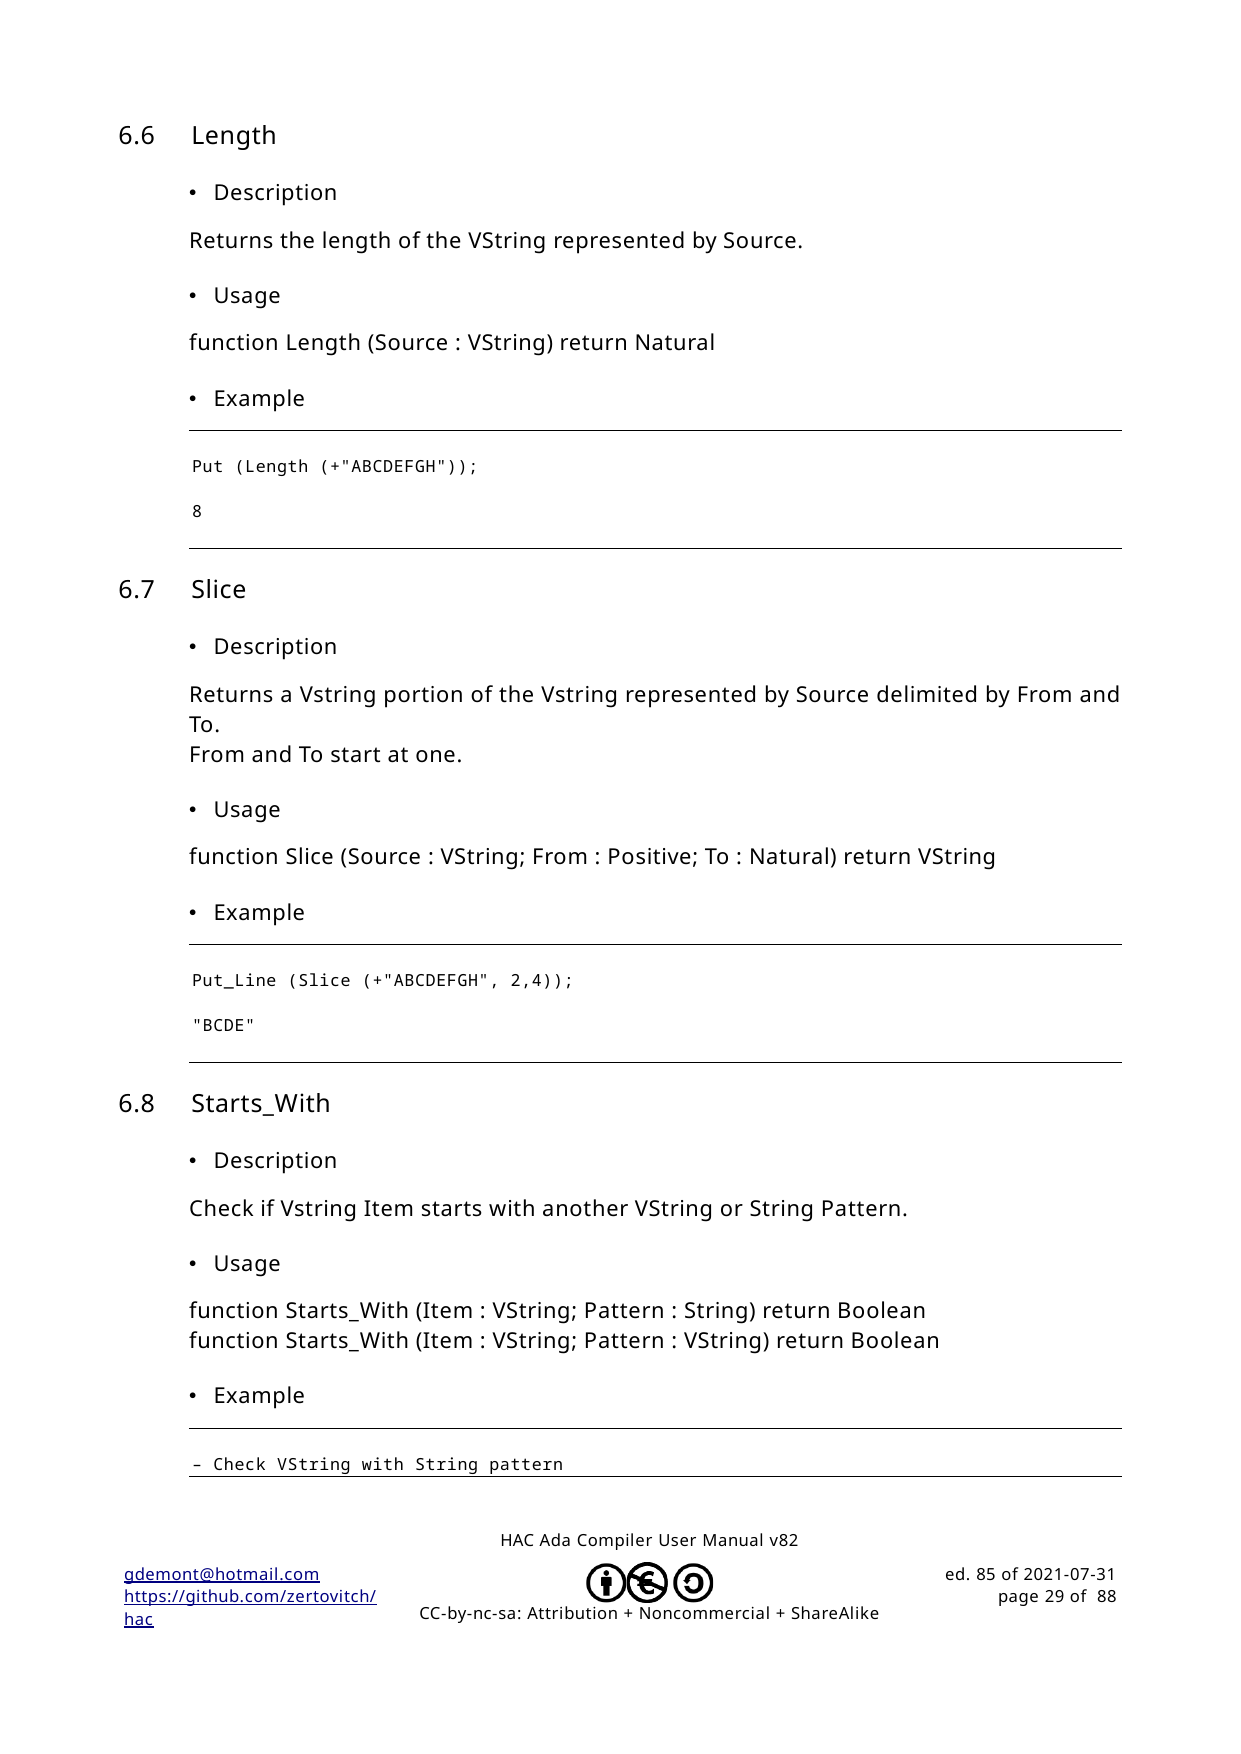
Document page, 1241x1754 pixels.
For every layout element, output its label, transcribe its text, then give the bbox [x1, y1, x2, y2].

text Returns the length of the VString represented by Source. [189, 225, 1122, 255]
subtitle Usage [189, 792, 1122, 823]
text function Starts_With (Item : VString; Pattern : String) return Boolean [189, 1295, 1122, 1325]
subtitle Example [189, 381, 1122, 412]
text function Slice (Source : VString; From : Positive; To : Natural) return VString [189, 841, 1122, 871]
subtitle Description [189, 630, 1122, 661]
list Put (Length (+"ABCDEFGH")); 8 [189, 431, 1122, 548]
picture [672, 1562, 714, 1603]
text function Length (Source : VString) return Natural [189, 327, 1122, 357]
subtitle Example [189, 895, 1122, 926]
picture [585, 1562, 668, 1603]
text Returns a Vstring portion of the Vstring represented by Source delimited by From and To. [189, 679, 1122, 739]
text Check if Vstring Item starts with another VString or String Pattern. [189, 1193, 1122, 1223]
text function Starts_With (Item : VString; Pattern : VString) return Boolean [189, 1325, 1122, 1355]
subtitle Slice [118, 572, 1122, 606]
subtitle Length [118, 118, 1122, 152]
subtitle Starts_With [118, 1086, 1122, 1120]
text From and To start at one. [189, 739, 1122, 769]
subtitle Example [189, 1379, 1122, 1410]
list Put_Line (Slice (+"ABCDEFGH", 2,4)); "BCDE" [189, 945, 1122, 1062]
subtitle Usage [189, 278, 1122, 309]
list – Check VString with String pattern [189, 1429, 1122, 1476]
subtitle Usage [189, 1246, 1122, 1277]
subtitle Description [189, 176, 1122, 207]
subtitle Description [189, 1144, 1122, 1175]
